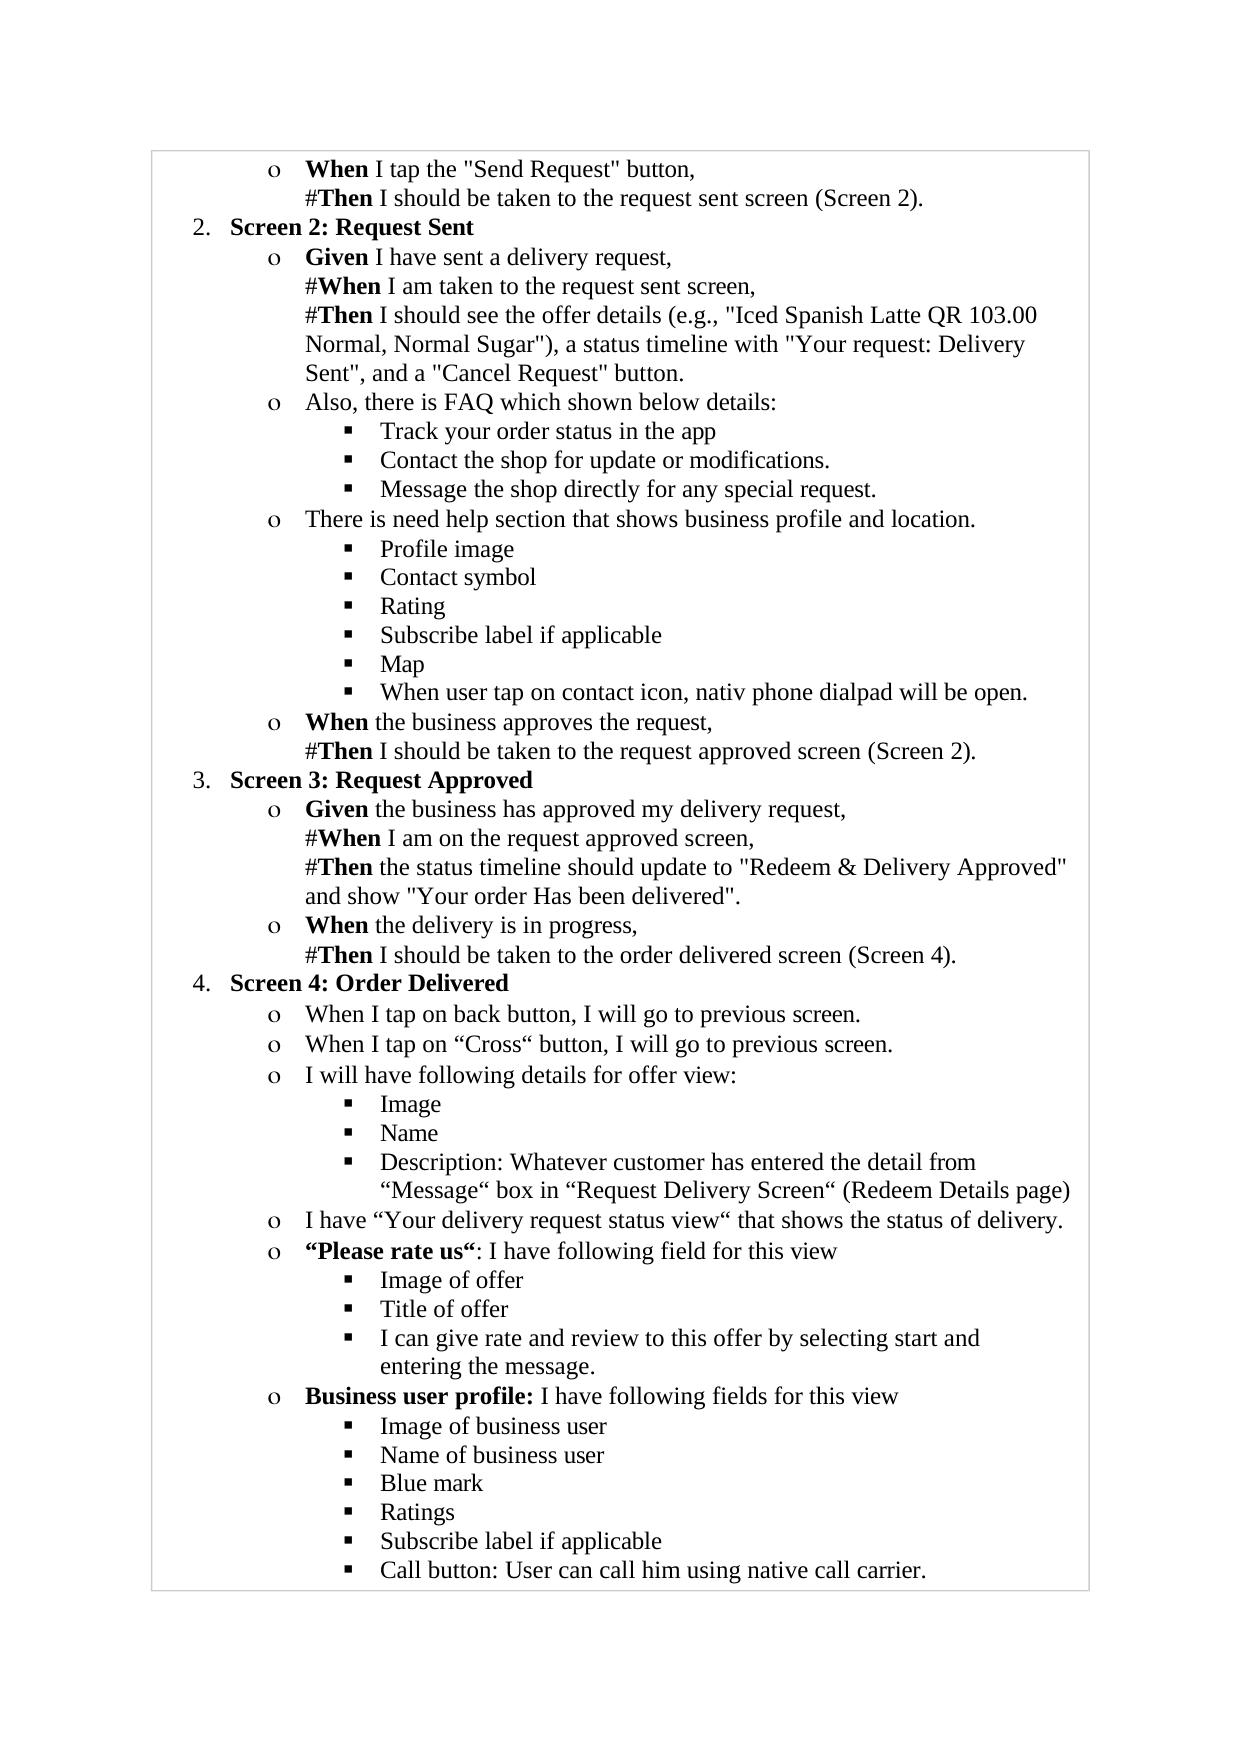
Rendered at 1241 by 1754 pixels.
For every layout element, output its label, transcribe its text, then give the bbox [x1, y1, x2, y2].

list When user tap on contact icon, nativ phone dialpad will be open. [342, 677, 1137, 706]
list When I tap the "Send Request" button, [267, 153, 1137, 183]
list Blue mark [342, 1468, 1137, 1497]
list Image [342, 1089, 1137, 1118]
text #Then I should be taken to the request approved screen (Screen 2). [305, 737, 1137, 766]
list Call button: User can call him using native call carrier. [342, 1555, 1137, 1583]
text #When I am taken to the request sent screen, [305, 271, 1137, 300]
list Business user profile: I have following fields for this view [267, 1380, 1137, 1411]
list Contact symbol [342, 562, 1137, 591]
list Subscribe label if applicable [342, 1526, 1137, 1555]
list Name [342, 1118, 1137, 1147]
text #Then I should be taken to the order delivered screen (Screen 4). [305, 940, 1137, 969]
list Track your order status in the app [342, 417, 1137, 446]
text “Message“ box in “Request Delivery Screen“ (Redeem Details page) [380, 1175, 1137, 1204]
list Image of offer [342, 1265, 1137, 1294]
list When I tap on “Cross“ button, I will go to previous screen. [267, 1028, 1137, 1059]
list I will have following details for offer view: [267, 1059, 1137, 1089]
list Title of offer [342, 1294, 1137, 1323]
list Profile image [342, 534, 1137, 562]
list Map [342, 649, 1137, 677]
text #Then I should be taken to the request sent screen (Screen 2). [305, 183, 1137, 212]
list Message the shop directly for any special request. [342, 474, 1137, 503]
list Given I have sent a delivery request, [267, 241, 1137, 271]
list Also, there is FAQ which shown below details: [267, 386, 1137, 417]
list When the business approves the request, [267, 706, 1137, 737]
subtitle Screen 2: Request Sent [192, 212, 1137, 241]
text #Then I should see the offer details (e.g., "Iced Spanish Latte QR 103.00 Normal, Normal Sugar"), a status timeline with "Your request: Delivery Sent", and a "Cancel Request" button. [305, 300, 1076, 386]
text #Then the status timeline should update to "Redeem & Delivery Approved" and show "Your order Has been delivered". [305, 852, 1081, 909]
list Description: Whatever customer has entered the detail from [342, 1147, 1137, 1175]
list I can give rate and review to this offer by selecting start and entering the message. [342, 1323, 1067, 1380]
list When the delivery is in progress, [267, 909, 1137, 940]
list When I tap on back button, I will go to previous screen. [267, 998, 1137, 1028]
list I have “Your delivery request status view“ that shows the status of delivery. [267, 1204, 1137, 1235]
list Contact the shop for update or modifications. [342, 446, 1137, 474]
subtitle Screen 3: Request Approved [192, 766, 1137, 794]
list There is need help section that shows business profile and location. [267, 503, 1137, 534]
list Given the business has approved my delivery request, #When I am on the request approved screen, [267, 794, 846, 852]
list Subscribe label if applicable [342, 620, 1137, 649]
subtitle Screen 4: Order Delivered [192, 969, 1137, 998]
list Rating [342, 591, 1137, 620]
list “Please rate us“: I have following field for this view [267, 1235, 1137, 1265]
list Ratings [342, 1497, 1137, 1526]
list Name of business user [342, 1440, 1137, 1468]
list Image of business user [342, 1411, 1137, 1440]
